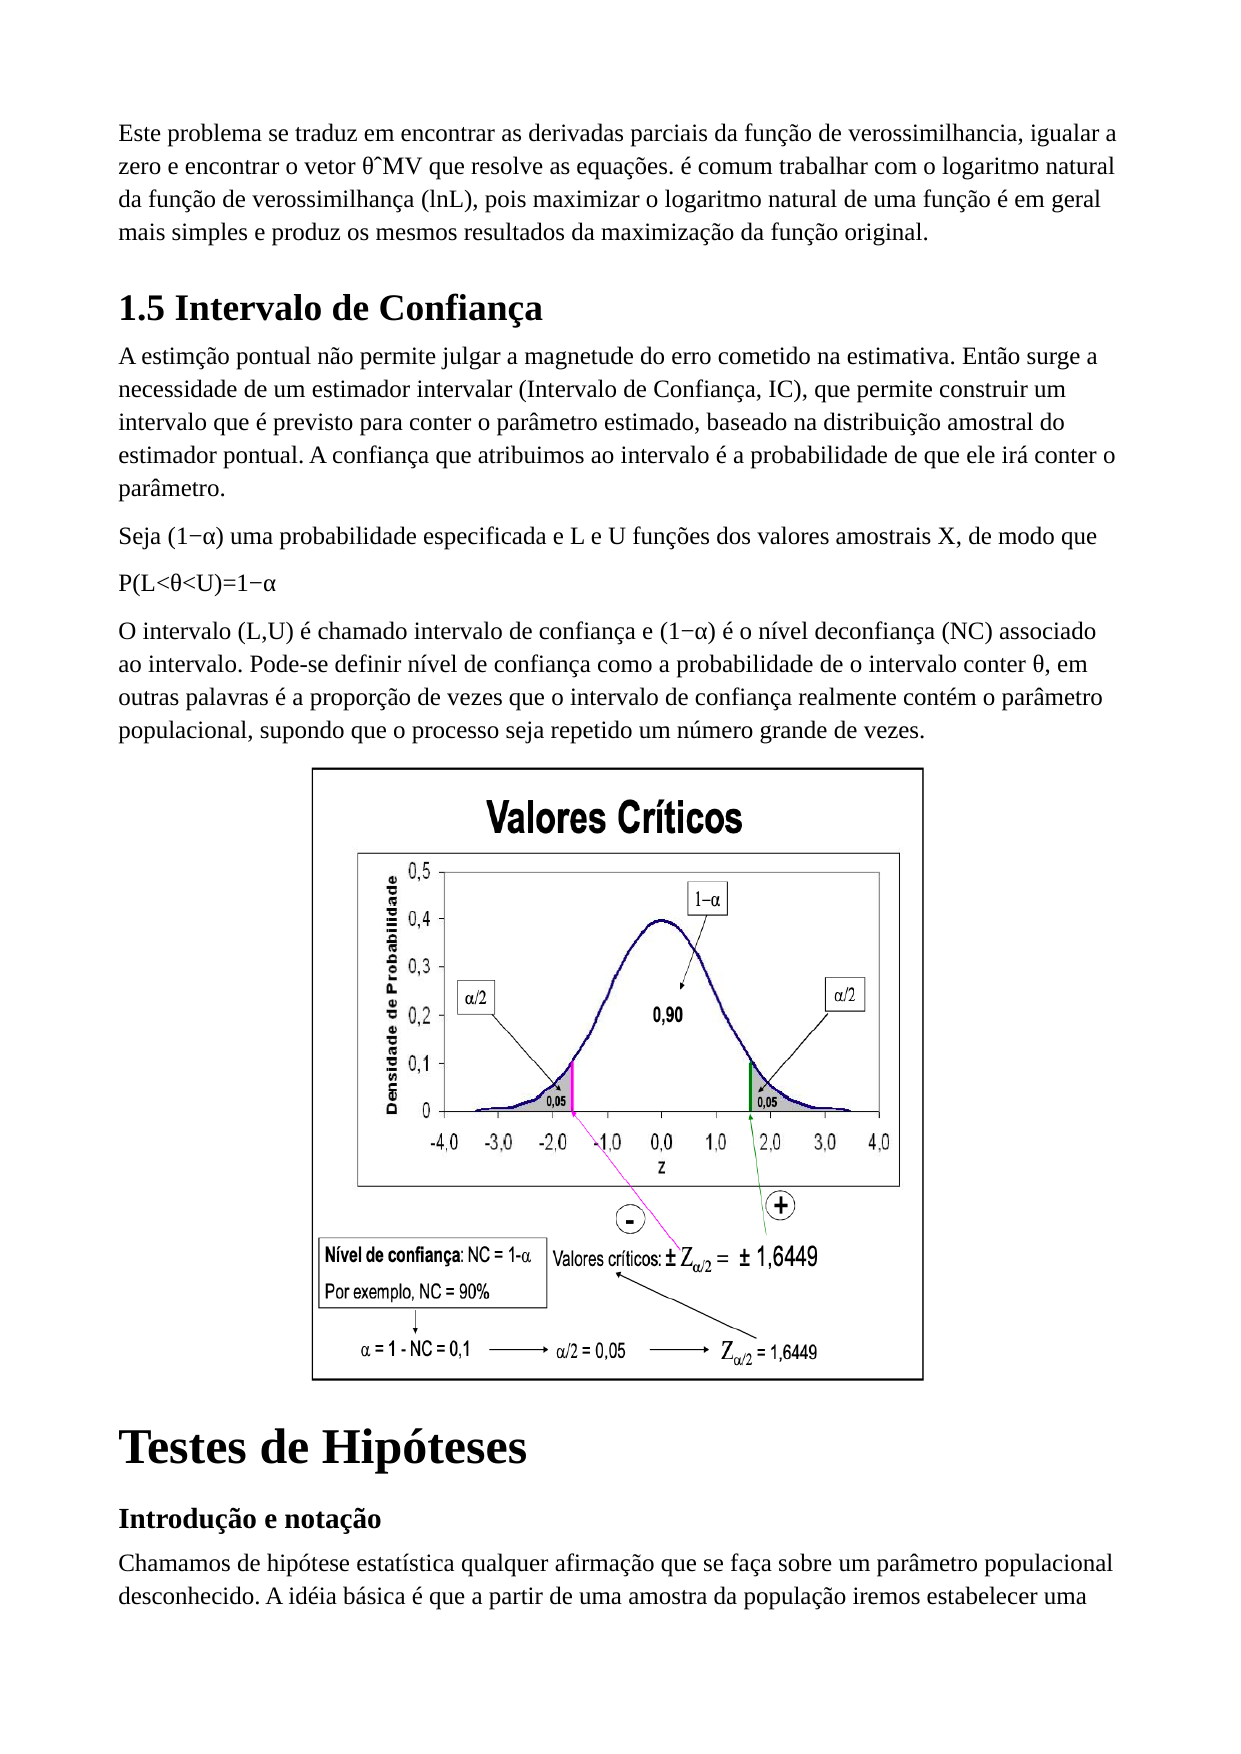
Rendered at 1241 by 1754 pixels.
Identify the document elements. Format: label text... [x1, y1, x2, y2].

subtitle Testes de Hipóteses [118, 1417, 1122, 1474]
text A estimção pontual não permite julgar a magnetude do erro cometido na estimativa. Então surge a necessidade de um estimador intervalar (Intervalo de Confiança, IC), que permite construir um intervalo que é previsto para conter o parâmetro estimado, baseado na distribuição amostral do estimador pontual. A confiança que atribuimos ao intervalo é a probabilidade de que ele irá conter o parâmetro. [118, 341, 1122, 502]
text O intervalo (L,U) é chamado intervalo de confiança e (1−α) é o nível deconfiança (NC) associado ao intervalo. Pode-se definir nível de confiança como a probabilidade de o intervalo conter θ, em outras palavras é a proporção de vezes que o intervalo de confiança realmente contém o parâmetro populacional, supondo que o processo seja repetido um número grande de vezes. [118, 616, 1122, 744]
text Chamamos de hipótese estatística qualquer afirmação que se faça sobre um parâmetro populacional desconhecido. A idéia básica é que a partir de uma amostra da população iremos estabelecer uma [118, 1548, 1122, 1609]
text P(L<θ<U)=1−α [118, 568, 1122, 597]
text Seja (1−α) uma probabilidade especificada e L e U funções dos valores amostrais X, de modo que [118, 521, 1122, 550]
text Este problema se traduz em encontrar as derivadas parciais da função de verossimilhancia, igualar a zero e encontrar o vetor θˆMV que resolve as equações. é comum trabalhar com o logaritmo natural da função de verossimilhança (lnL), pois maximizar o logaritmo natural de uma função é em geral mais simples e produz os mesmos resultados da maximização da função original. [118, 118, 1122, 246]
picture [307, 762, 933, 1388]
subtitle Introdução e notação [118, 1502, 1122, 1535]
subtitle 1.5 Intervalo de Confiança [118, 286, 1122, 329]
